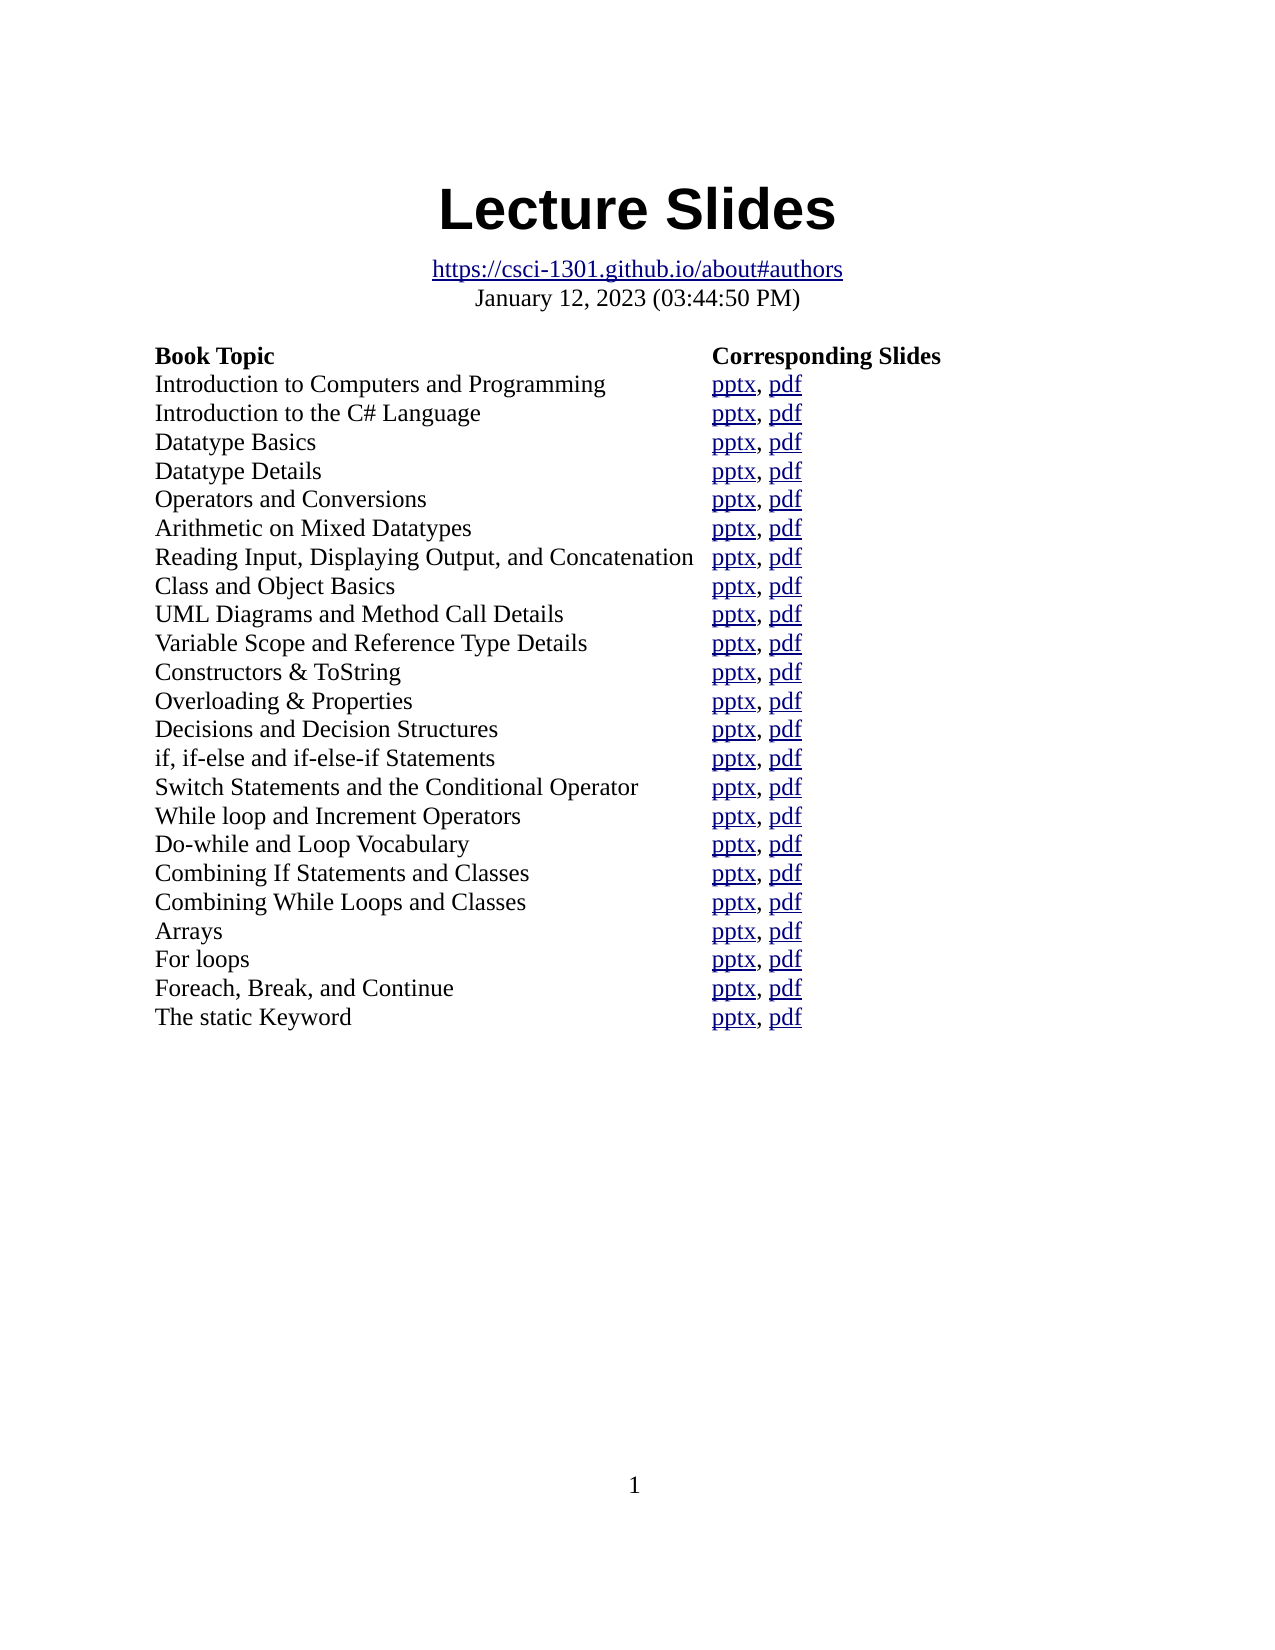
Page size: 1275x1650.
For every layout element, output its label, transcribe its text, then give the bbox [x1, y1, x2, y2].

table_cell pptx, pdf [707, 1002, 1125, 1031]
text January 12, 2023 (03:44:50 PM) [150, 283, 1125, 312]
table_cell Switch Statements and the Conditional Operator [150, 772, 707, 801]
table_cell Decisions and Decision Structures [150, 715, 707, 743]
table_cell Class and Object Basics [150, 571, 707, 599]
table_cell The static Keyword [150, 1002, 707, 1031]
table_cell pptx, pdf [707, 801, 1125, 829]
table_header Book Topic [150, 341, 707, 369]
table_cell Variable Scope and Reference Type Details [150, 628, 707, 657]
table_cell pptx, pdf [707, 830, 1125, 858]
table_cell pptx, pdf [707, 485, 1125, 513]
table_cell pptx, pdf [707, 858, 1125, 887]
table_cell Introduction to Computers and Programming [150, 370, 707, 398]
table_cell pptx, pdf [707, 600, 1125, 628]
table_cell pptx, pdf [707, 513, 1125, 542]
table_cell While loop and Increment Operators [150, 801, 707, 829]
table_cell pptx, pdf [707, 743, 1125, 772]
table_cell Constructors & ToString [150, 657, 707, 686]
table_cell Foreach, Break, and Continue [150, 973, 707, 1002]
table_cell Reading Input, Displaying Output, and Concatenation [150, 542, 707, 571]
table_cell Arithmetic on Mixed Datatypes [150, 513, 707, 542]
text https://csci-1301.github.io/about#authors [150, 254, 1125, 283]
table_cell Combining If Statements and Classes [150, 858, 707, 887]
table_cell pptx, pdf [707, 542, 1125, 571]
table_cell pptx, pdf [707, 715, 1125, 743]
table_cell pptx, pdf [707, 456, 1125, 484]
table_cell UML Diagrams and Method Call Details [150, 600, 707, 628]
table_cell pptx, pdf [707, 628, 1125, 657]
table_cell pptx, pdf [707, 973, 1125, 1002]
table_cell Datatype Details [150, 456, 707, 484]
table_cell if, if-else and if-else-if Statements [150, 743, 707, 772]
table_cell pptx, pdf [707, 772, 1125, 801]
table_cell Combining While Loops and Classes [150, 887, 707, 916]
title Lecture Slides [150, 175, 1125, 242]
table_cell pptx, pdf [707, 686, 1125, 714]
table_cell For loops [150, 945, 707, 973]
table_cell Overloading & Properties [150, 686, 707, 714]
table_cell pptx, pdf [707, 370, 1125, 398]
table_cell Introduction to the C# Language [150, 398, 707, 427]
table_cell Arrays [150, 916, 707, 944]
table_cell pptx, pdf [707, 916, 1125, 944]
table_cell pptx, pdf [707, 657, 1125, 686]
table_cell pptx, pdf [707, 571, 1125, 599]
table_cell Do-while and Loop Vocabulary [150, 830, 707, 858]
table_cell pptx, pdf [707, 398, 1125, 427]
table_cell Datatype Basics [150, 427, 707, 456]
table_cell pptx, pdf [707, 887, 1125, 916]
table_cell pptx, pdf [707, 427, 1125, 456]
table_cell Operators and Conversions [150, 485, 707, 513]
table_cell pptx, pdf [707, 945, 1125, 973]
table_header Corresponding Slides [707, 341, 1125, 369]
